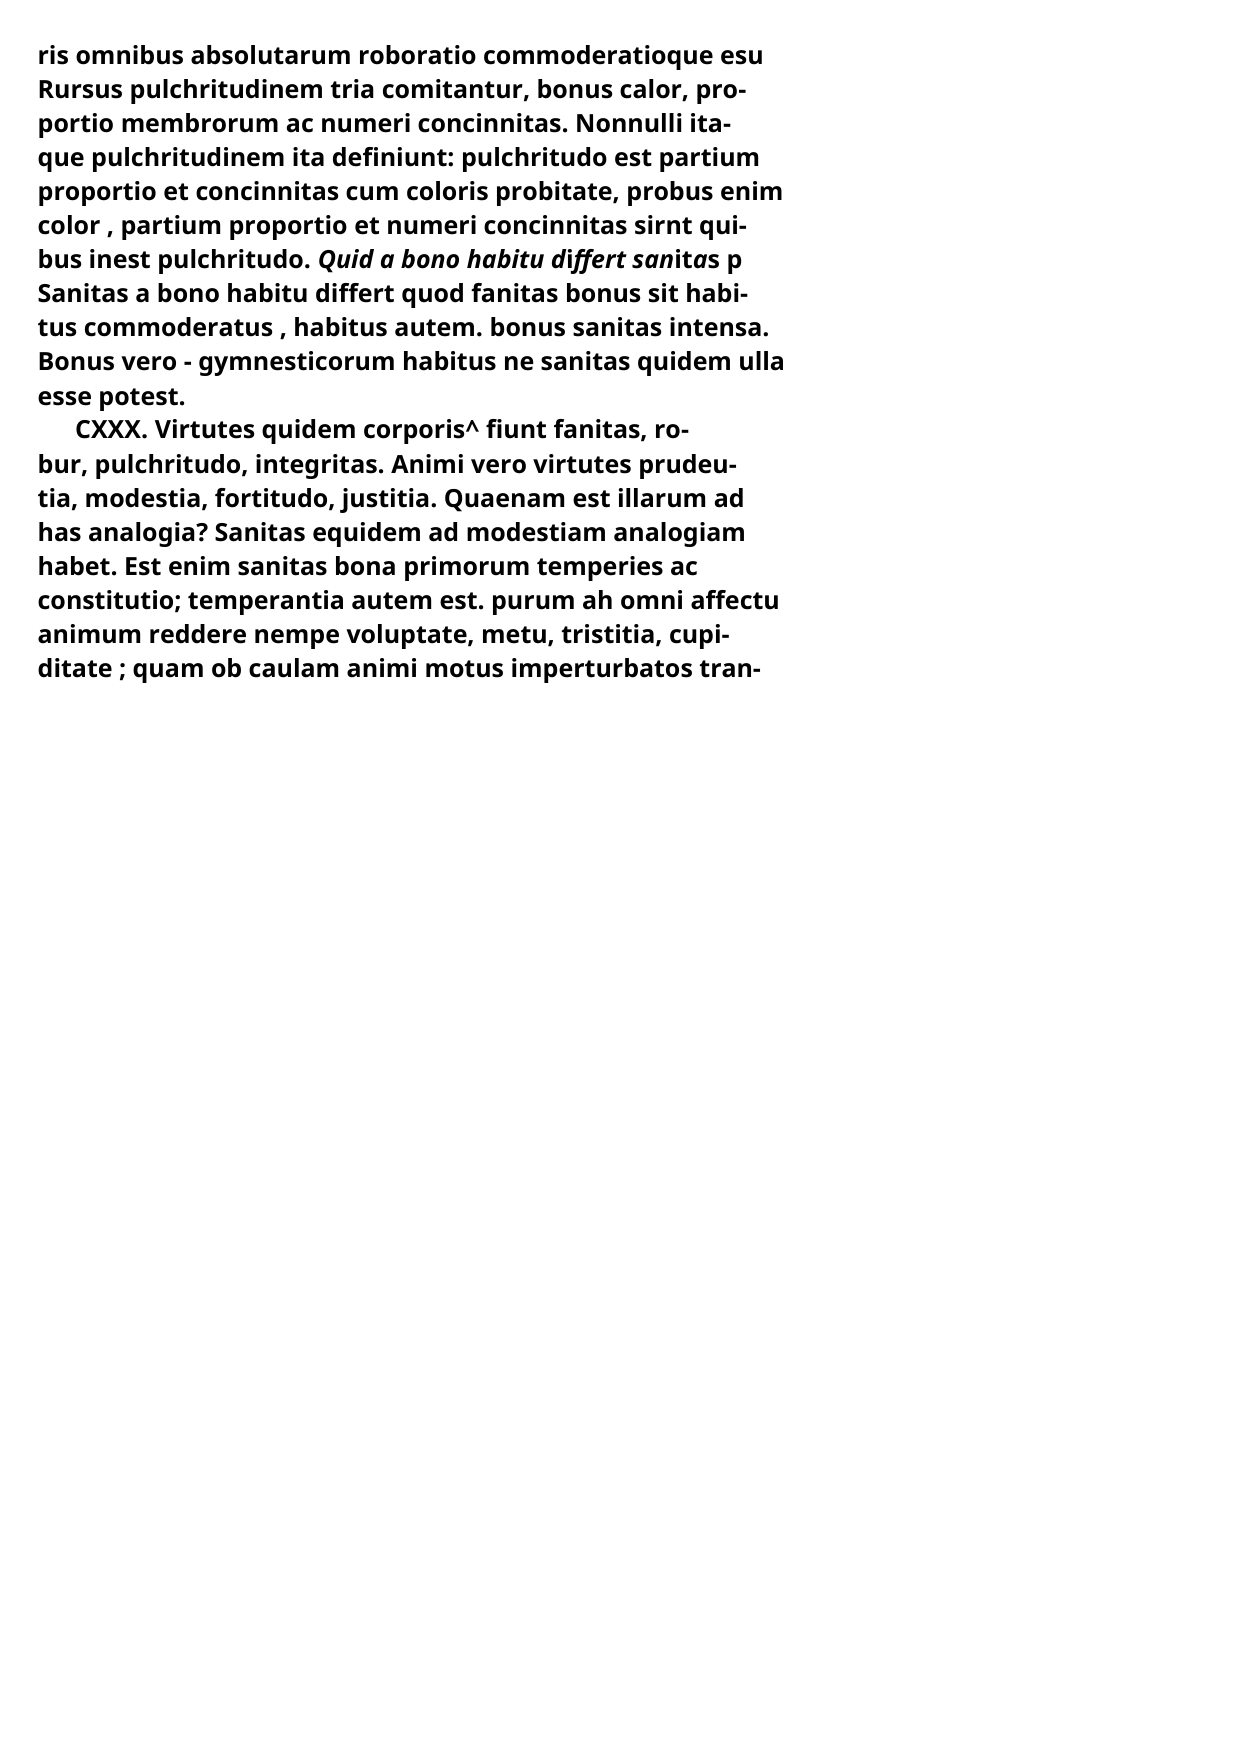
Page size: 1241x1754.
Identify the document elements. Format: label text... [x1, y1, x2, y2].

text CXXX. Virtutes quidem corporis^ fiunt fanitas, ro- bur, pulchritudo, integritas. Animi vero virtutes prudeu- tia, modestia, fortitudo, justitia. Quaenam est illarum ad has analogia? Sanitas equidem ad modestiam analogiam habet. Est enim sanitas bona primorum temperies ac constitutio; temperantia autem est. purum ah omni affectu animum reddere nempe voluptate, metu, tristitia, cupi- ditate ; quam ob caulam animi motus imperturbatos tran- [37, 412, 1203, 685]
text ris omnibus absolutarum roboratio commoderatioque esu Rursus pulchritudinem tria comitantur, bonus calor, pro- portio membrorum ac numeri concinnitas. Nonnulli ita- que pulchritudinem ita definiunt: pulchritudo est partium proportio et concinnitas cum coloris probitate, probus enim color , partium proportio et numeri concinnitas sirnt qui- bus inest pulchritudo. Quid a bono habitu differt sanitas p Sanitas a bono habitu differt quod fanitas bonus sit habi- tus commoderatus , habitus autem. bonus sanitas intensa. Bonus vero - gymnesticorum habitus ne sanitas quidem ulla esse potest. [37, 37, 1203, 412]
